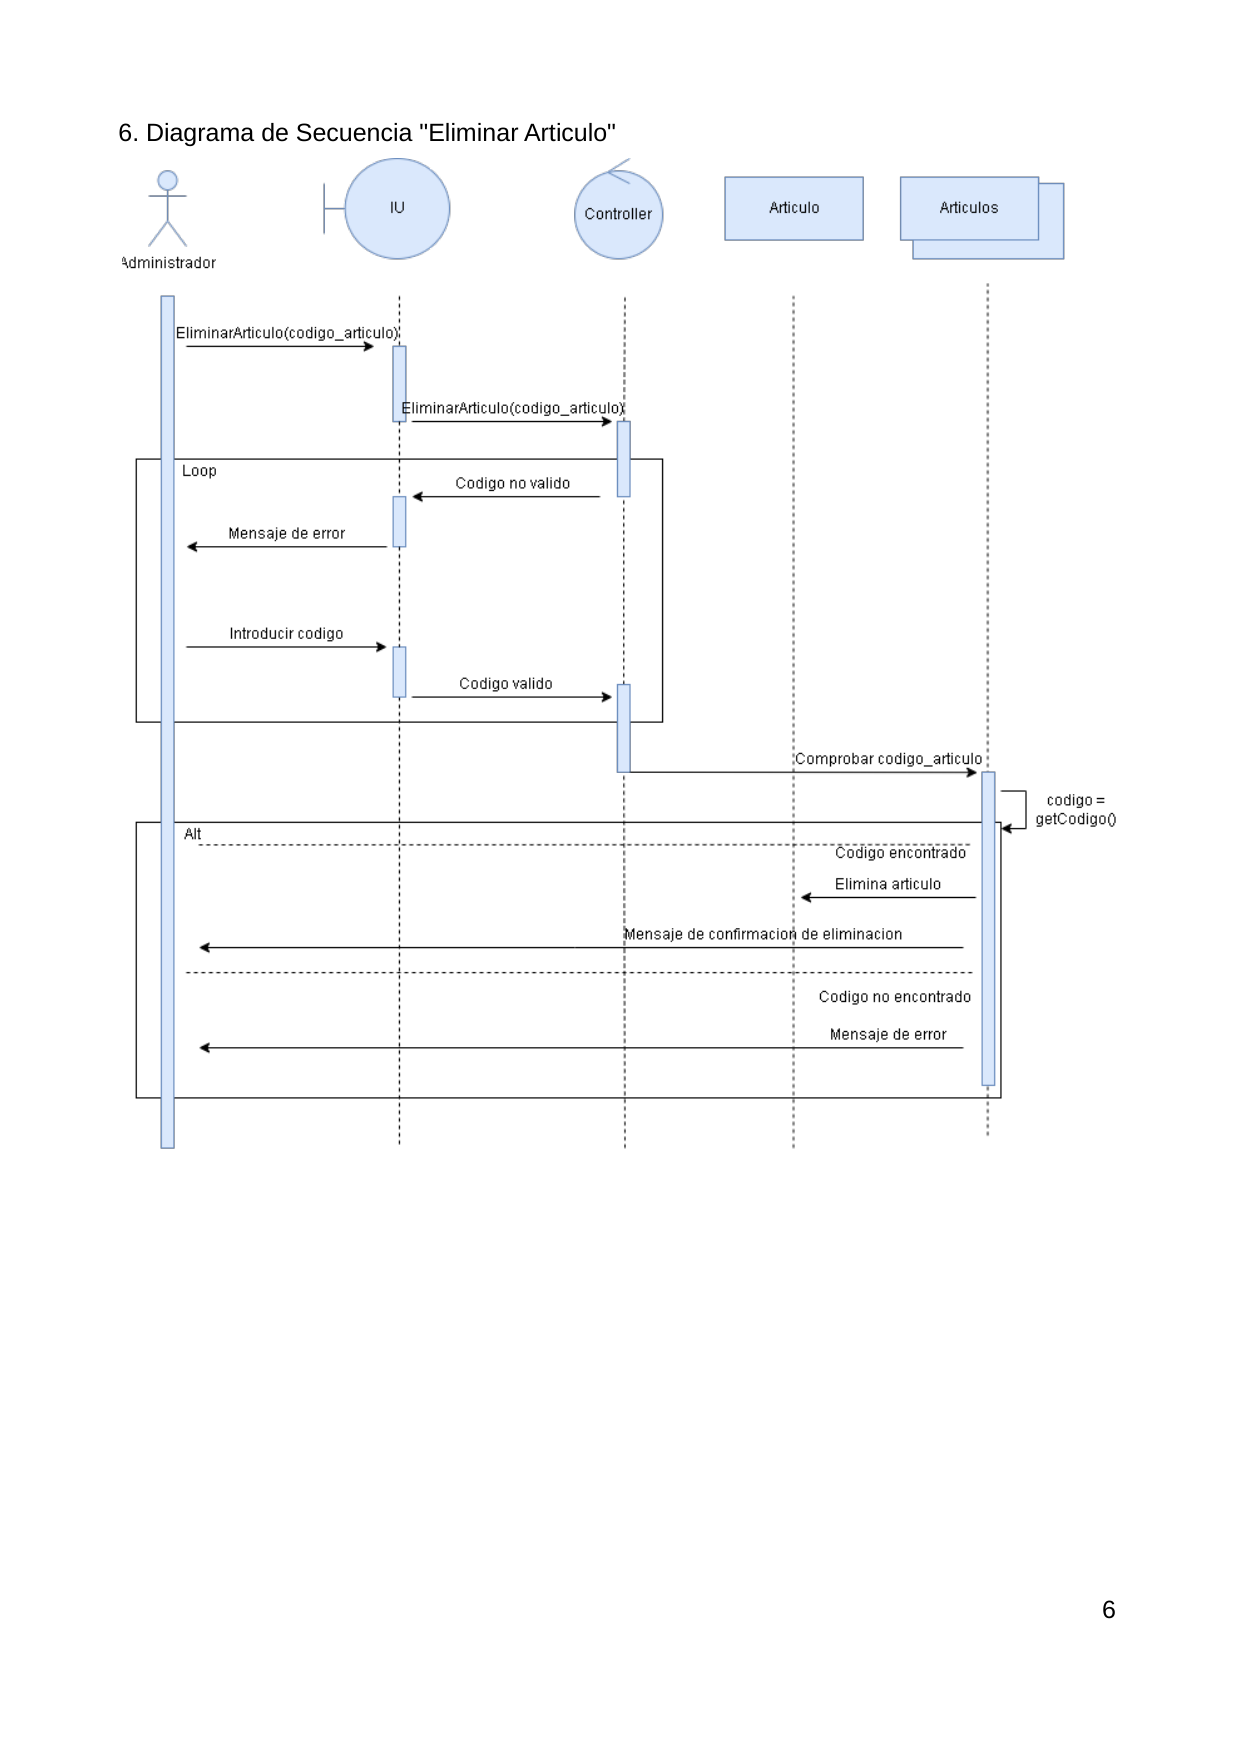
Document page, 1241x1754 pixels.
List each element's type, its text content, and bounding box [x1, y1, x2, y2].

text 6 [118, 1595, 1122, 1624]
text 6. Diagrama de Secuencia "Eliminar Articulo" [118, 118, 1122, 147]
picture [122, 158, 1127, 1150]
